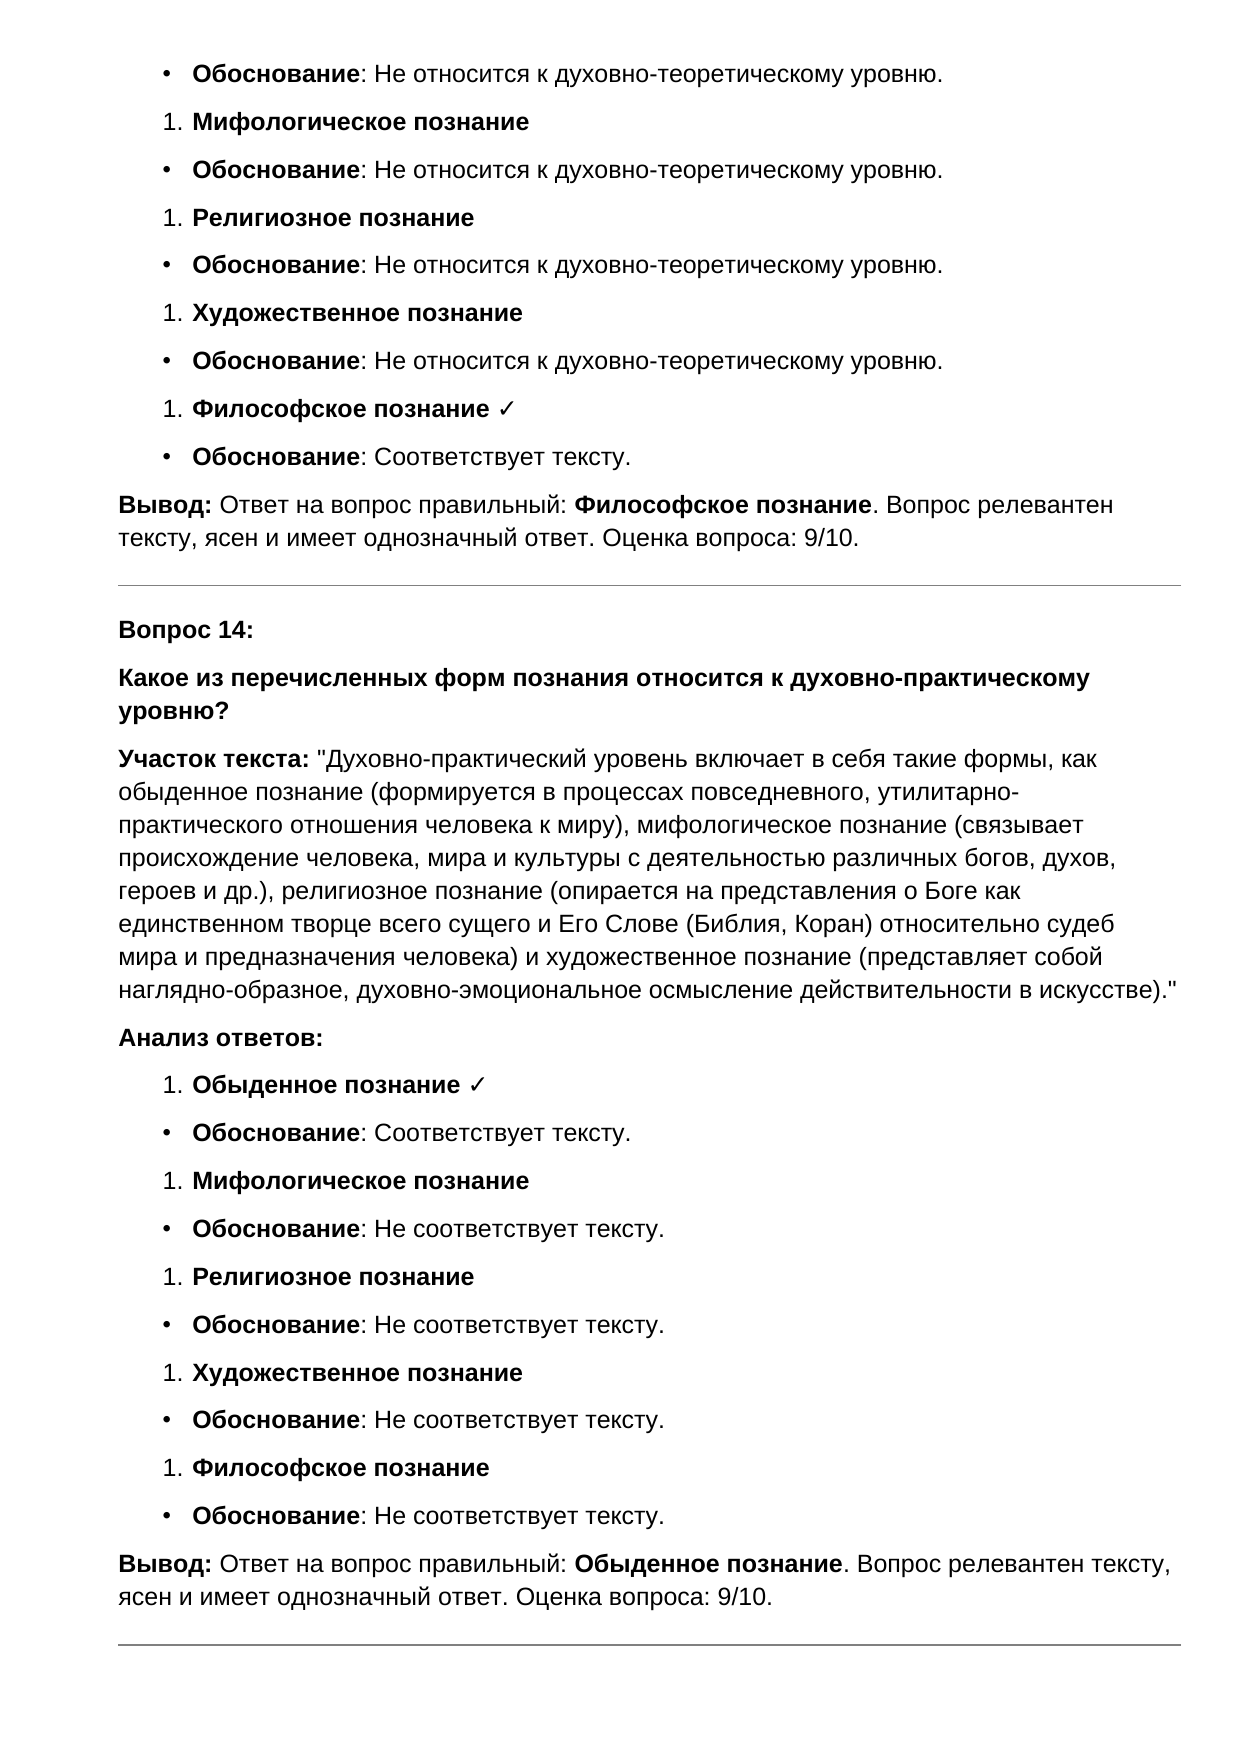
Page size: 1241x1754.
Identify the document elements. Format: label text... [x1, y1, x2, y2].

list Обыденное познание ✓ [162, 1070, 1181, 1099]
list Художественное познание [162, 1358, 1181, 1386]
list Религиозное познание [162, 1262, 1181, 1291]
subtitle Вопрос 14: [118, 615, 1181, 644]
list Обоснование: Не соответствует тексту. [162, 1501, 1181, 1530]
list Обоснование: Не соответствует тексту. [162, 1405, 1181, 1434]
list Философское познание [162, 1453, 1181, 1482]
text Какое из перечисленных форм познания относится к духовно-практическому уровню? [118, 663, 1181, 724]
list Обоснование: Соответствует тексту. [162, 442, 1181, 471]
list Философское познание ✓ [162, 394, 1181, 423]
text Вывод: Ответ на вопрос правильный: Обыденное познание. Вопрос релевантен тексту, ясен и имеет однозначный ответ. Оценка вопроса: 9/10. [118, 1549, 1181, 1611]
text Анализ ответов: [118, 1023, 1181, 1051]
list Обоснование: Соответствует тексту. [162, 1118, 1181, 1147]
list Обоснование: Не соответствует тексту. [162, 1214, 1181, 1243]
list Мифологическое познание [162, 1166, 1181, 1195]
list Художественное познание [162, 298, 1181, 327]
list Обоснование: Не относится к духовно-теоретическому уровню. [162, 346, 1181, 375]
list Обоснование: Не соответствует тексту. [162, 1310, 1181, 1338]
list Обоснование: Не относится к духовно-теоретическому уровню. [162, 251, 1181, 279]
text Вывод: Ответ на вопрос правильный: Философское познание. Вопрос релевантен тексту, ясен и имеет однозначный ответ. Оценка вопроса: 9/10. [118, 490, 1181, 552]
list Обоснование: Не относится к духовно-теоретическому уровню. [162, 59, 1181, 88]
list Религиозное познание [162, 203, 1181, 231]
list Мифологическое познание [162, 107, 1181, 136]
text Участок текста: "Духовно-практический уровень включает в себя такие формы, как обыденное познание (формируется в процессах повседневного, утилитарно-практического отношения человека к миру), мифологическое познание (связывает происхождение человека, мира и культуры с деятельностью различных богов, духов, героев и др.), религиозное познание (опирается на представления о Боге как единственном творце всего сущего и Его Слове (Библия, Коран) относительно судеб мира и предназначения человека) и художественное познание (представляет собой наглядно-образное, духовно-эмоциональное осмысление действительности в искусстве)." [118, 744, 1181, 1003]
list Обоснование: Не относится к духовно-теоретическому уровню. [162, 155, 1181, 184]
